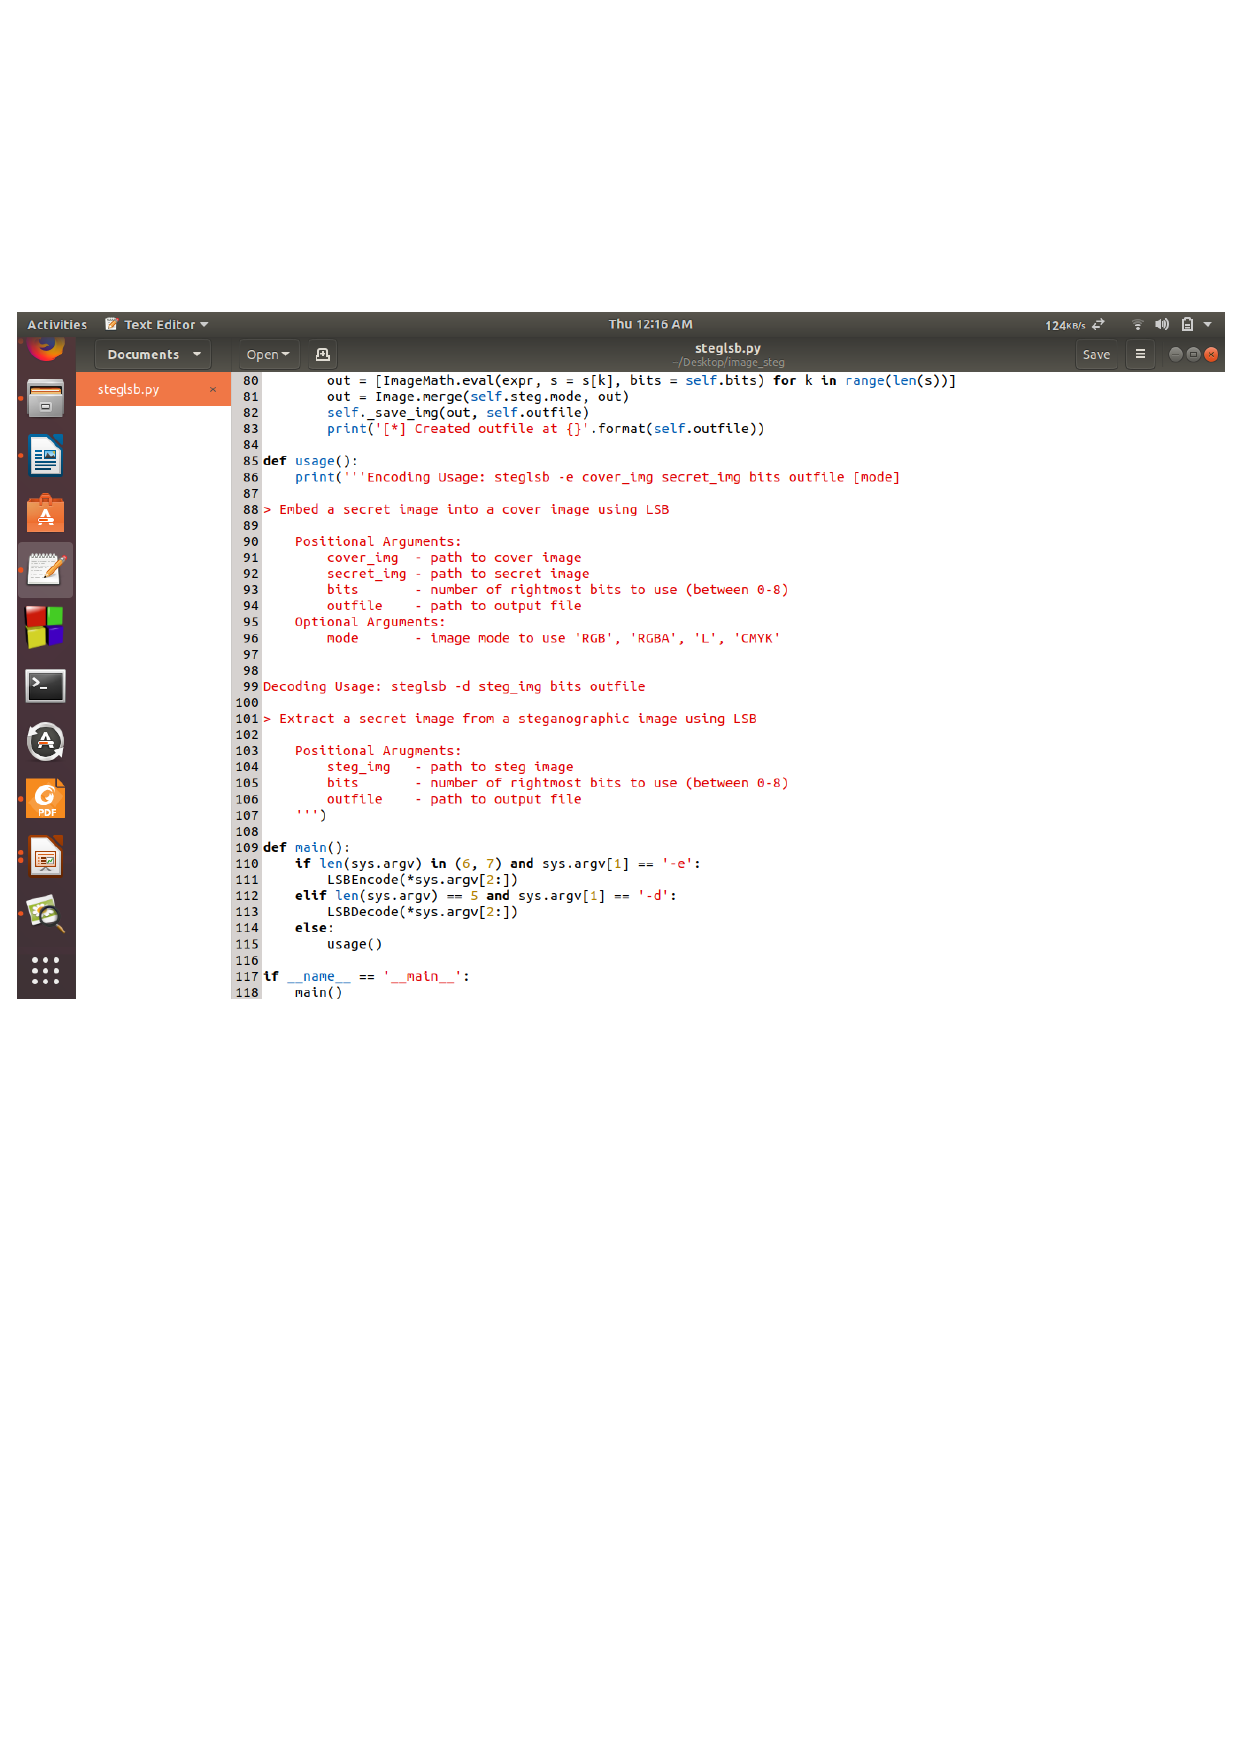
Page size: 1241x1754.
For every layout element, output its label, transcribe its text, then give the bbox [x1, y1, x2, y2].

title [118, 220, 1122, 312]
title METHODOLOGY [118, 999, 1122, 1098]
picture [17, 312, 1225, 999]
